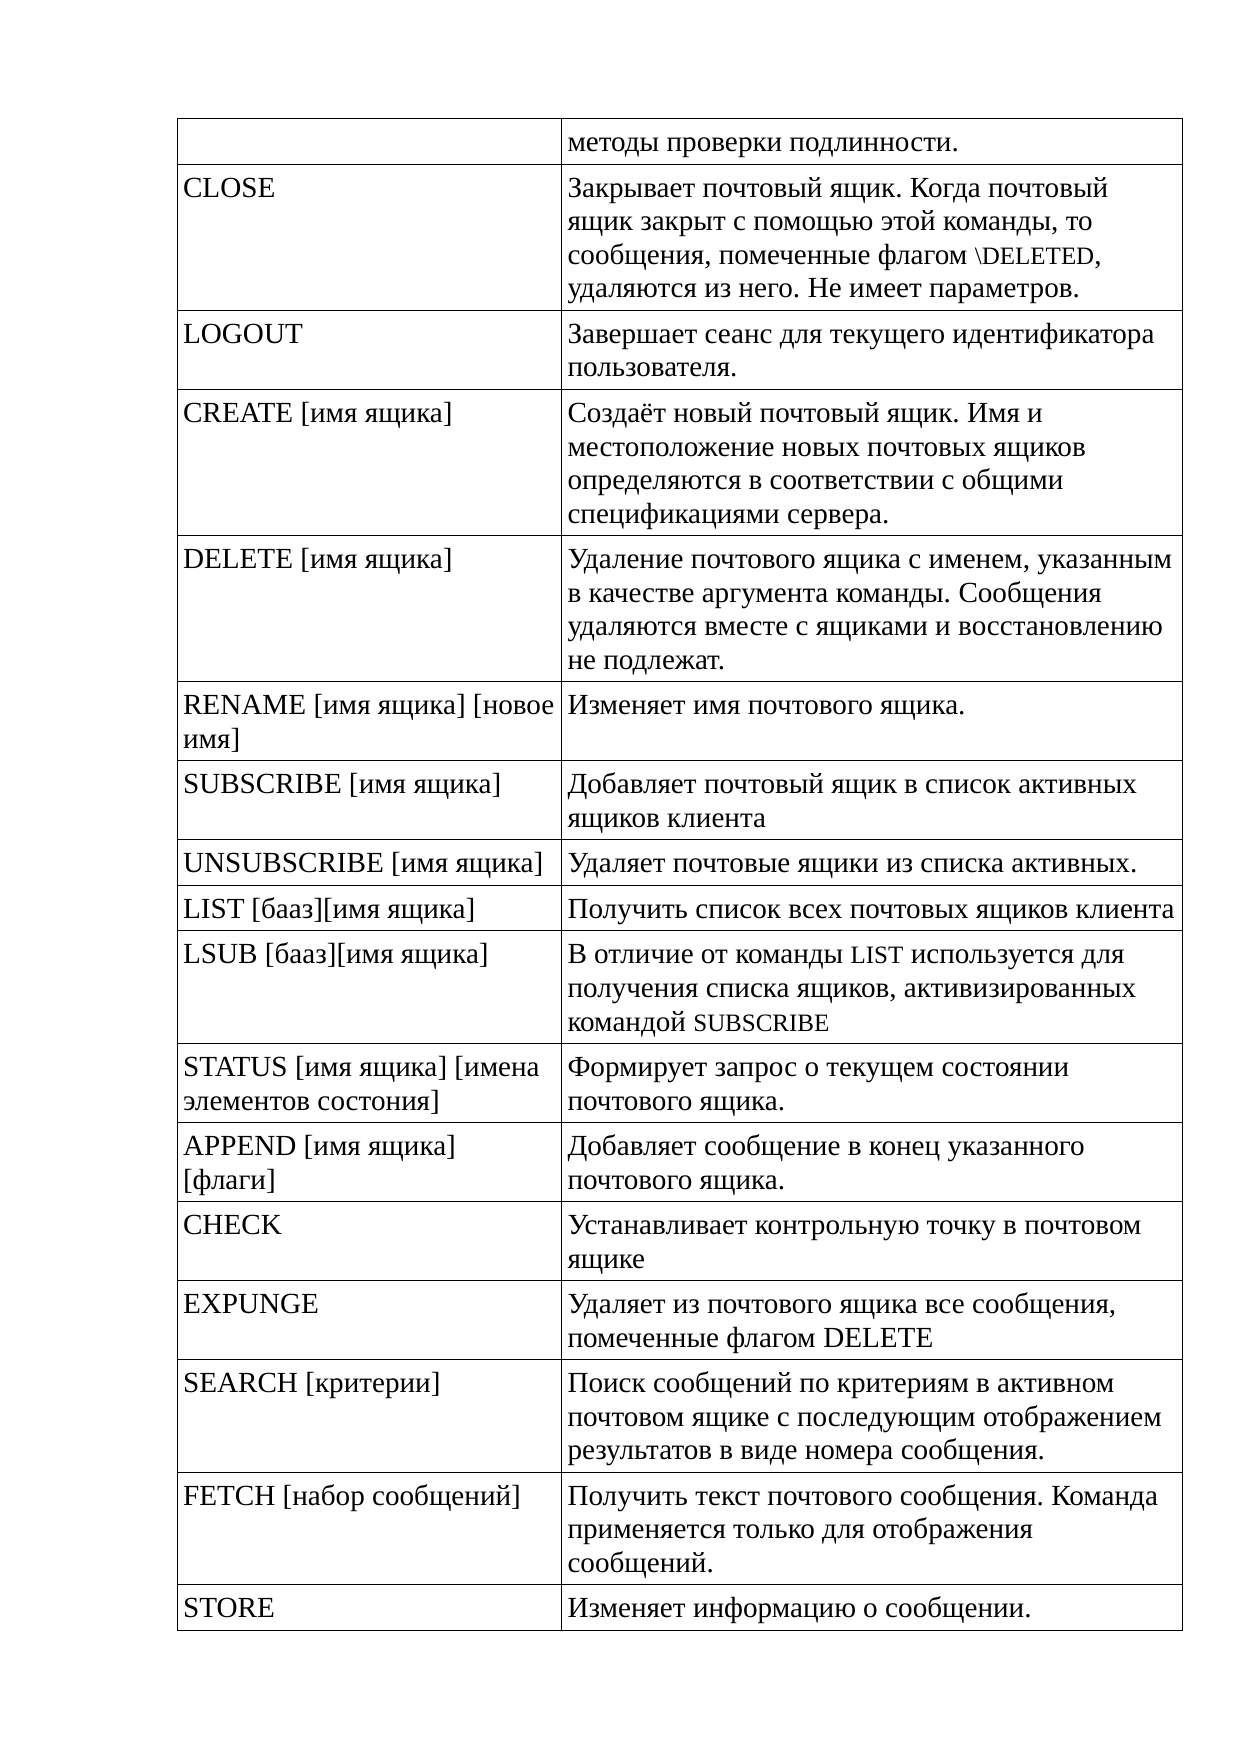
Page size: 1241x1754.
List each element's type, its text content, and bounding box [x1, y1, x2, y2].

table_cell STATUS [имя ящика] [имена элементов состония] [178, 1044, 561, 1122]
table_cell Поиск сообщений по критериям в активном почтовом ящике с последующим отображением результатов в виде номера сообщения. [562, 1360, 1182, 1472]
table_cell CLOSE [178, 165, 561, 310]
table_cell SUBSCRIBE [имя ящика] [178, 761, 561, 839]
table_cell Изменяет имя почтового ящика. [562, 682, 1182, 760]
table_cell Добавляет почтовый ящик в список активных ящиков клиента [562, 761, 1182, 839]
table_cell SEARCH [критерии] [178, 1360, 561, 1472]
table_cell [178, 119, 561, 164]
table_cell Получить текст почтового сообщения. Команда применяется только для отображения сообщений. [562, 1473, 1182, 1584]
table_cell Создаёт новый почтовый ящик. Имя и местоположение новых почтовых ящиков определяются в соответствии с общими спецификациями сервера. [562, 390, 1182, 535]
table_cell LSUB [бааз][имя ящика] [178, 931, 561, 1043]
table_cell LOGOUT [178, 311, 561, 389]
table_cell CHECK [178, 1202, 561, 1280]
table_cell UNSUBSCRIBE [имя ящика] [178, 840, 561, 885]
table_cell Закрывает почтовый ящик. Когда почтовый ящик закрыт с помощью этой команды, то сообщения, помеченные флагом \DELETED, удаляются из него. Не имеет параметров. [562, 165, 1182, 310]
table_cell Удаляет из почтового ящика все сообщения, помеченные флагом DELETE [562, 1281, 1182, 1359]
table_cell методы проверки подлинности. [562, 119, 1182, 164]
table_cell EXPUNGE [178, 1281, 561, 1359]
table_cell RENAME [имя ящика] [новое имя] [178, 682, 561, 760]
table_cell CREATE [имя ящика] [178, 390, 561, 535]
table_cell FETCH [набор сообщений] [178, 1473, 561, 1584]
table_cell DELETE [имя ящика] [178, 536, 561, 681]
table_cell Удаляет почтовые ящики из списка активных. [562, 840, 1182, 885]
table_cell Формирует запрос о текущем состоянии почтового ящика. [562, 1044, 1182, 1122]
table_cell LIST [бааз][имя ящика] [178, 886, 561, 930]
table_cell STORE [178, 1585, 561, 1630]
table_cell Завершает сеанс для текущего идентификатора пользователя. [562, 311, 1182, 389]
table_cell Получить список всех почтовых ящиков клиента [562, 886, 1182, 930]
table_cell Изменяет информацию о сообщении. [562, 1585, 1182, 1630]
table_cell APPEND [имя ящика] [флаги] [178, 1123, 561, 1201]
table_cell Устанавливает контрольную точку в почтовом ящике [562, 1202, 1182, 1280]
table_cell В отличие от команды LIST используется для получения списка ящиков, активизированных командой SUBSCRIBE [562, 931, 1182, 1043]
table_cell Удаление почтового ящика с именем, указанным в качестве аргумента команды. Сообщения удаляются вместе с ящиками и восстановлению не подлежат. [562, 536, 1182, 681]
table_cell Добавляет сообщение в конец указанного почтового ящика. [562, 1123, 1182, 1201]
